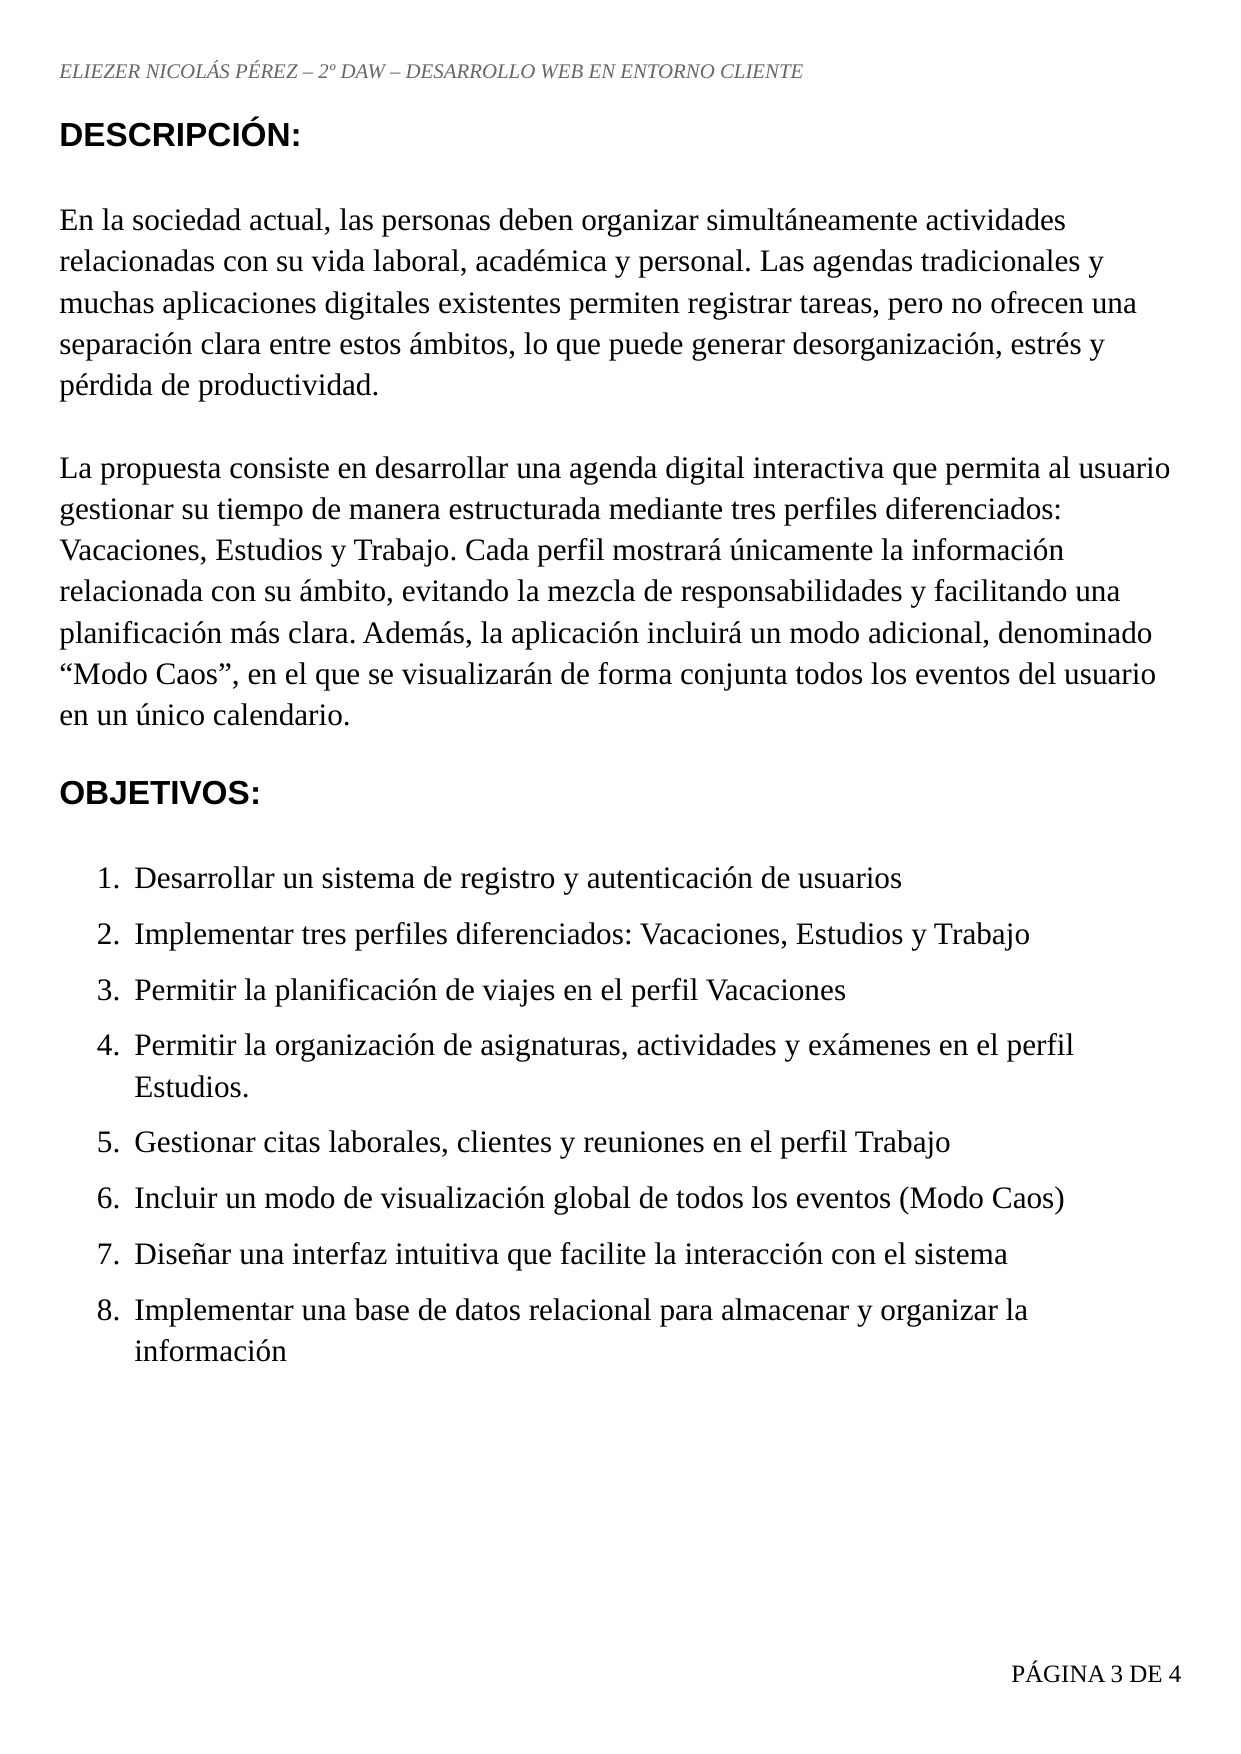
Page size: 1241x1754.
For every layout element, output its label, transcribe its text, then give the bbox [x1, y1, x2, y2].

list Permitir la planificación de viajes en el perfil Vacaciones [97, 971, 1181, 1007]
text En la sociedad actual, las personas deben organizar simultáneamente actividades relacionadas con su vida laboral, académica y personal. Las agendas tradicionales y muchas aplicaciones digitales existentes permiten registrar tareas, pero no ofrecen una separación clara entre estos ámbitos, lo que puede generar desorganización, estrés y pérdida de productividad. La propuesta consiste en desarrollar una agenda digital interactiva que permita al usuario gestionar su tiempo de manera estructurada mediante tres perfiles diferenciados: Vacaciones, Estudios y Trabajo. Cada perfil mostrará únicamente la información relacionada con su ámbito, evitando la mezcla de responsabilidades y facilitando una planificación más clara. Además, la aplicación incluirá un modo adicional, denominado “Modo Caos”, en el que se visualizarán de forma conjunta todos los eventos del usuario en un único calendario. [59, 201, 1181, 732]
list Desarrollar un sistema de registro y autenticación de usuarios [97, 859, 1181, 895]
list Implementar una base de datos relacional para almacenar y organizar la información [97, 1291, 1181, 1368]
list Permitir la organización de asignaturas, actividades y exámenes en el perfil Estudios. [97, 1027, 1181, 1104]
list Incluir un modo de visualización global de todos los eventos (Modo Caos) [97, 1179, 1181, 1215]
subtitle OBJETIVOS: [59, 773, 1181, 811]
list Diseñar una interfaz intuitiva que facilite la interacción con el sistema [97, 1235, 1181, 1271]
list Gestionar citas laborales, clientes y reuniones en el perfil Trabajo [97, 1124, 1181, 1159]
list Implementar tres perfiles diferenciados: Vacaciones, Estudios y Trabajo [97, 915, 1181, 951]
subtitle DESCRIPCIÓN: [59, 115, 1181, 154]
